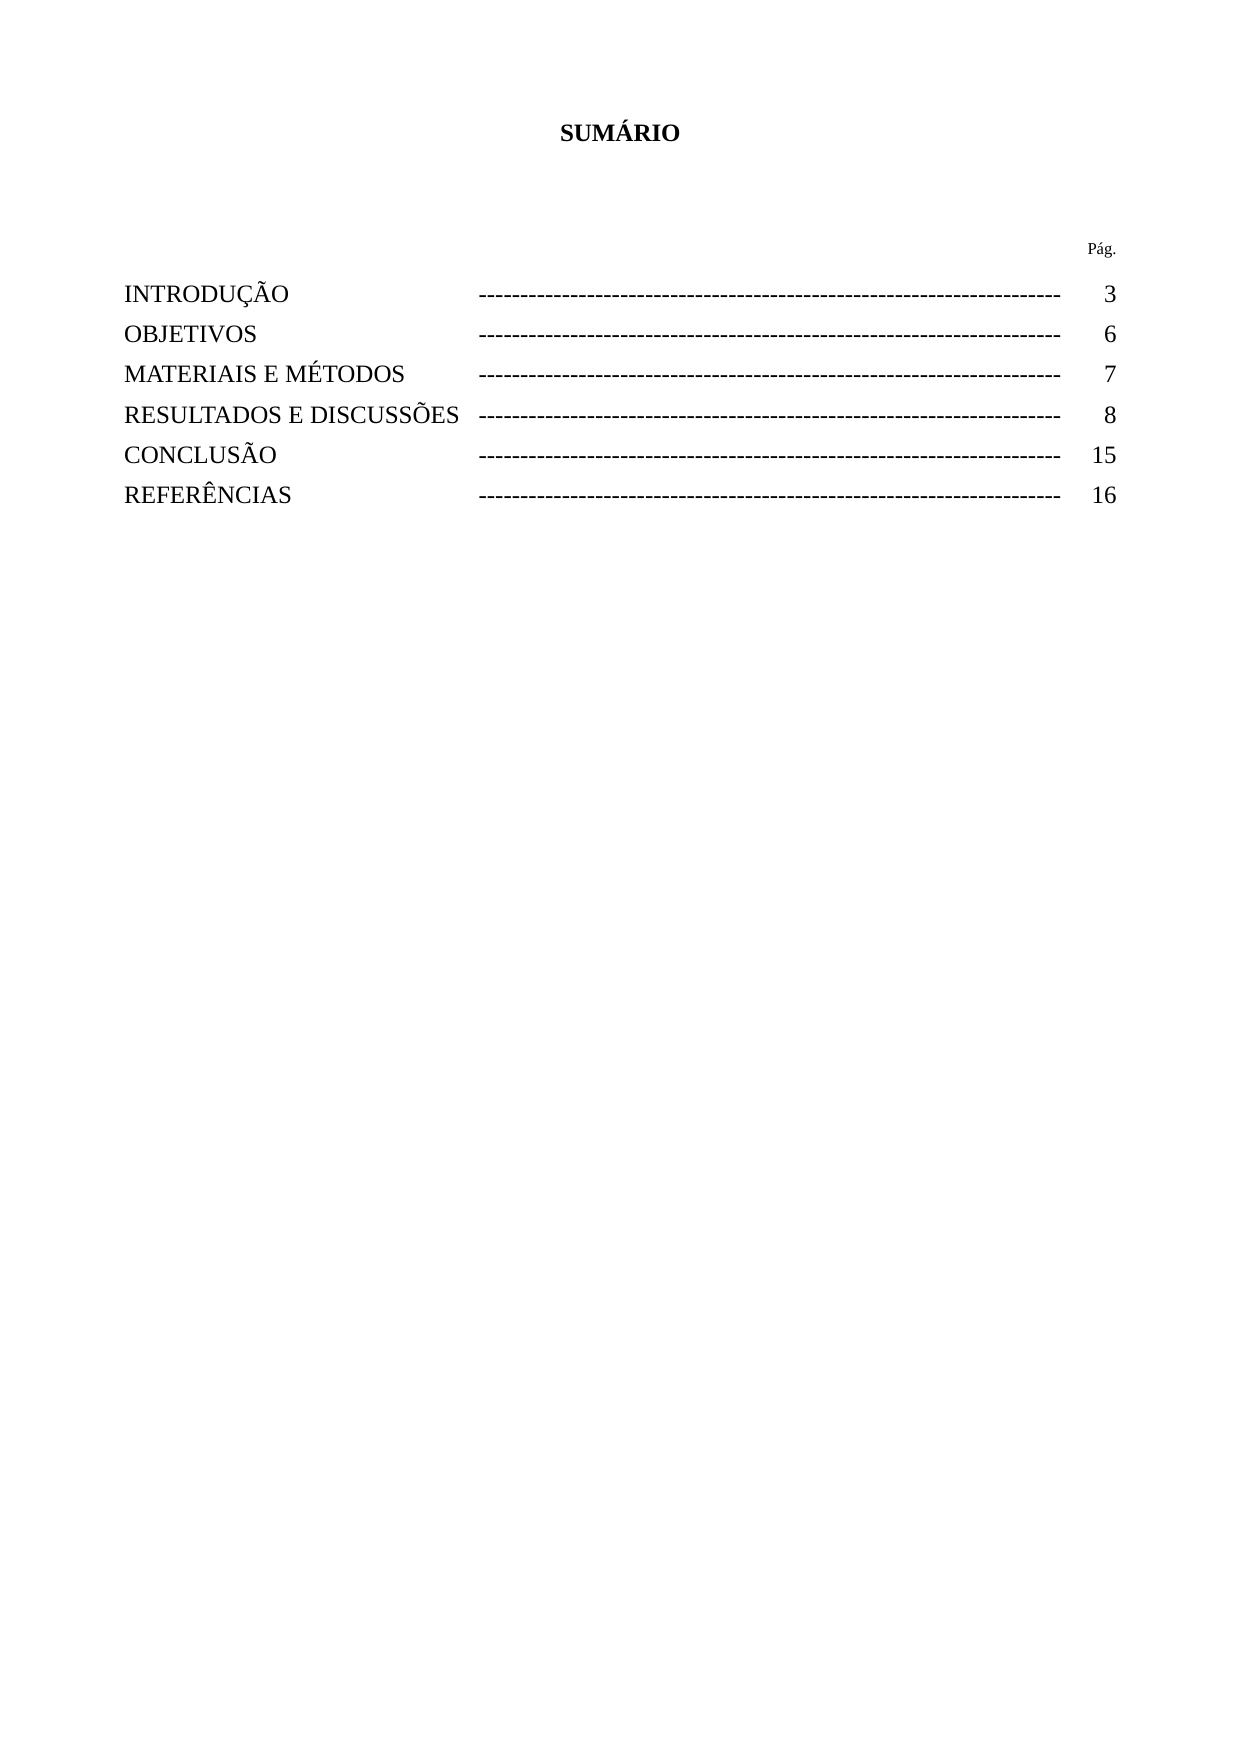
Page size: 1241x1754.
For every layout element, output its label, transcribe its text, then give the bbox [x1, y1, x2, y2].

table_cell CONCLUSÃO [118, 434, 472, 474]
table_cell RESULTADOS E DISCUSSÕES [118, 394, 472, 434]
table_header [473, 233, 1069, 273]
table_cell 16 [1069, 474, 1122, 514]
table_cell MATERIAIS E MÉTODOS [118, 354, 472, 394]
table_cell 3 [1069, 273, 1122, 313]
table_cell ---------------------------------------------------------------------- [473, 434, 1069, 474]
table_cell ---------------------------------------------------------------------- [473, 314, 1069, 354]
table_cell OBJETIVOS [118, 314, 472, 354]
table_cell ---------------------------------------------------------------------- [473, 354, 1069, 394]
table_cell 6 [1069, 314, 1122, 354]
table_cell 7 [1069, 354, 1122, 394]
table_cell ---------------------------------------------------------------------- [473, 273, 1069, 313]
text SUMÁRIO [118, 118, 1122, 147]
table_cell ---------------------------------------------------------------------- [473, 394, 1069, 434]
table_cell REFERÊNCIAS [118, 474, 472, 514]
table_header [118, 233, 472, 273]
table_header Pág. [1069, 233, 1122, 273]
table_cell 15 [1069, 434, 1122, 474]
table_cell INTRODUÇÃO [118, 273, 472, 313]
table_cell ---------------------------------------------------------------------- [473, 474, 1069, 514]
table_cell 8 [1069, 394, 1122, 434]
